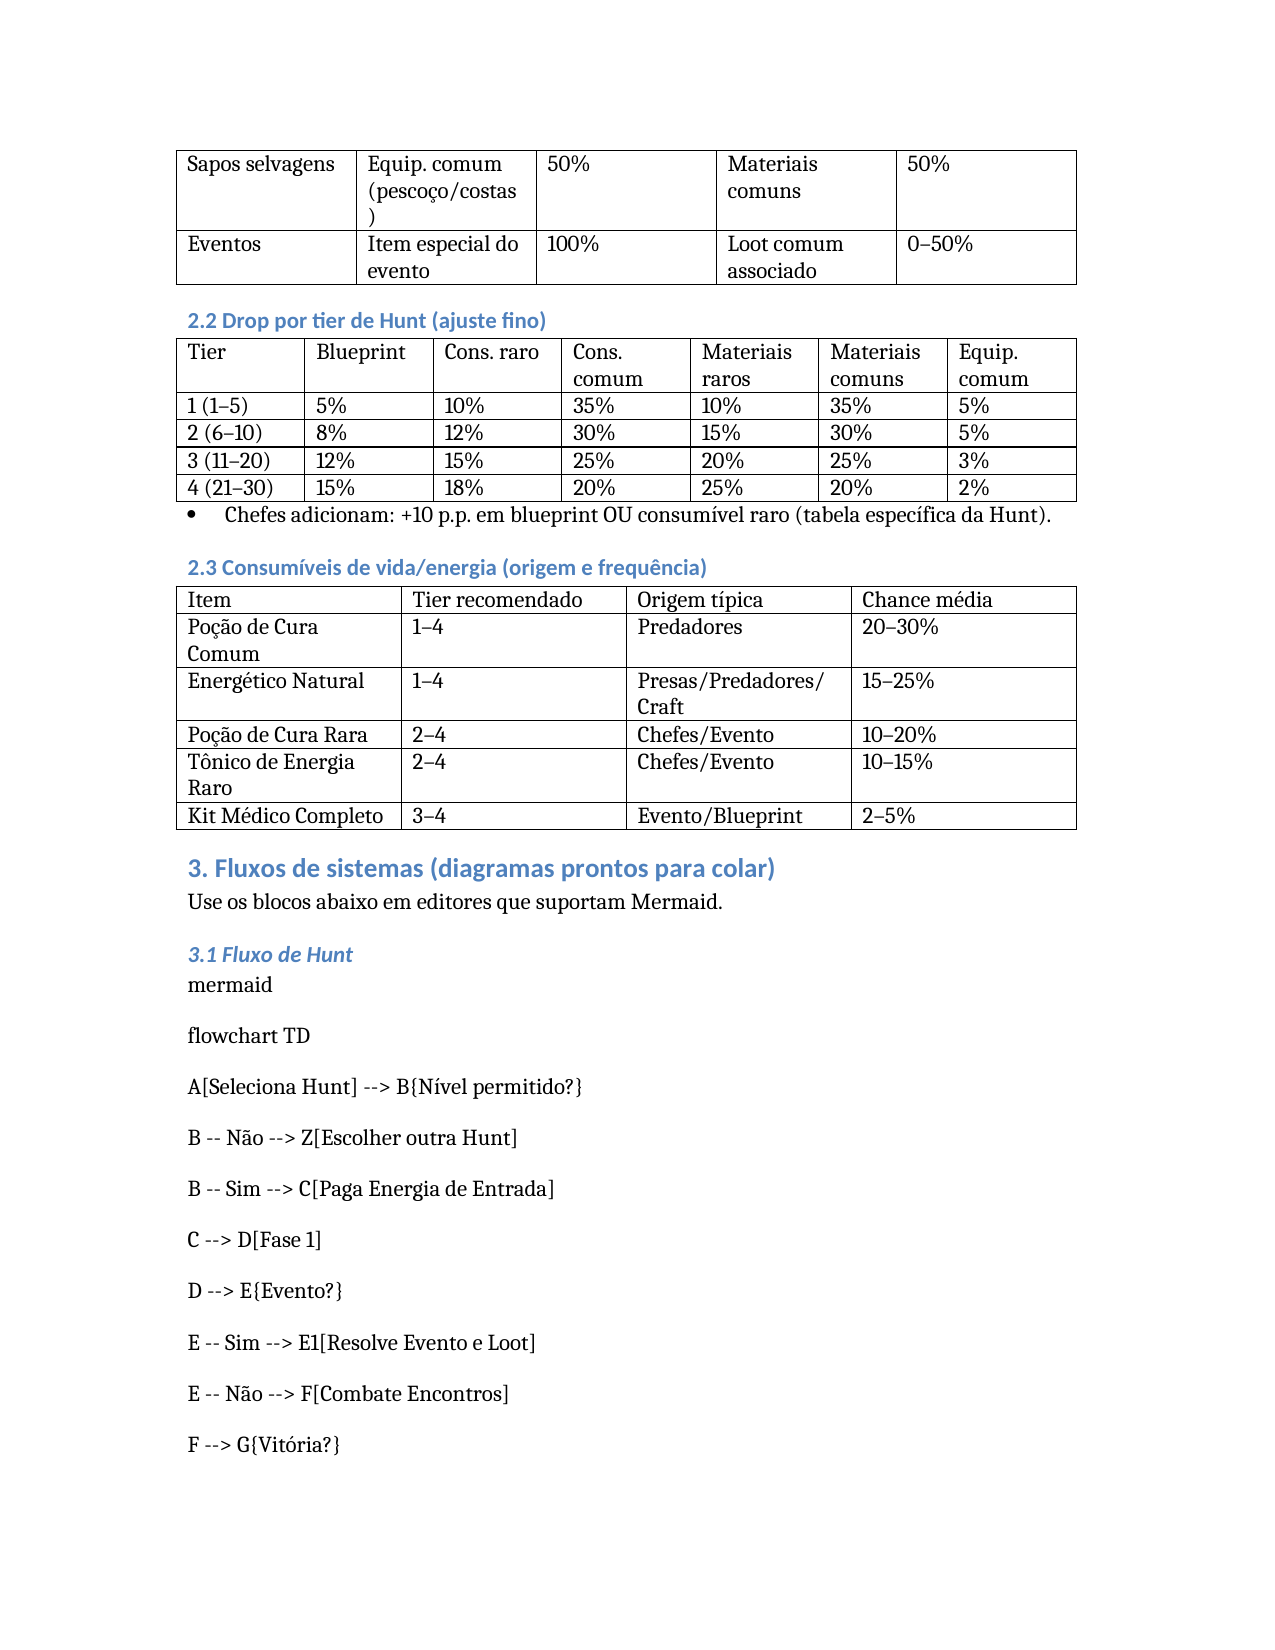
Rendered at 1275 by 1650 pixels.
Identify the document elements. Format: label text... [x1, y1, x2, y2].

subtitle 3.1 Fluxo de Hunt [187, 940, 1087, 968]
table_cell 15% [305, 475, 433, 501]
table_cell 25% [691, 475, 818, 501]
table_cell 5% [948, 420, 1076, 446]
table_cell 4 (21–30) [177, 475, 304, 501]
table_header Item [177, 587, 401, 613]
table_cell 2–5% [852, 803, 1076, 829]
table_cell 20% [691, 448, 818, 474]
table_cell 15% [691, 420, 818, 446]
text F --> G{Vitória?} [187, 1431, 1087, 1458]
table_header Blueprint [305, 339, 433, 392]
subtitle 2.3 Consumíveis de vida/energia (origem e frequência) [187, 553, 1087, 581]
table_cell 30% [819, 420, 947, 446]
table_cell Evento/Blueprint [627, 803, 851, 829]
table_cell Sapos selvagens [177, 151, 356, 230]
table_cell 2 (6–10) [177, 420, 304, 446]
table_cell Item especial do evento [357, 231, 536, 284]
table_header Equip. comum [948, 339, 1076, 392]
table_header Materiais comuns [819, 339, 947, 392]
text B -- Não --> Z[Escolher outra Hunt] [187, 1125, 1087, 1151]
list Chefes adicionam: +10 p.p. em blueprint OU consumível raro (tabela específica da Hunt). [187, 502, 1087, 529]
text D --> E{Evento?} [187, 1278, 1087, 1304]
table_cell 30% [562, 420, 690, 446]
table_cell 15% [434, 448, 561, 474]
table_cell 2–4 [402, 749, 626, 802]
table_cell 20–30% [852, 614, 1076, 667]
subtitle 3. Fluxos de sistemas (diagramas prontos para colar) [187, 851, 1087, 884]
text C --> D[Fase 1] [187, 1227, 1087, 1253]
table_cell Chefes/Evento [627, 721, 851, 748]
table_cell 50% [537, 151, 716, 230]
table_cell Predadores [627, 614, 851, 667]
table_cell 20% [562, 475, 690, 501]
table_cell 10–15% [852, 749, 1076, 802]
table_cell 1–4 [402, 614, 626, 667]
table_cell 1 (1–5) [177, 393, 304, 419]
table_cell 35% [562, 393, 690, 419]
table_cell 5% [948, 393, 1076, 419]
table_cell 25% [562, 448, 690, 474]
table_cell 12% [305, 448, 433, 474]
table_cell 1–4 [402, 668, 626, 720]
table_cell 3 (11–20) [177, 448, 304, 474]
table_cell 10% [691, 393, 818, 419]
table_header Tier [177, 339, 304, 392]
table_cell Eventos [177, 231, 356, 284]
table_cell Equip. comum (pescoço/costas) [357, 151, 536, 230]
table_cell 8% [305, 420, 433, 446]
table_cell 0–50% [897, 231, 1076, 284]
table_cell 10–20% [852, 721, 1076, 748]
table_cell 2% [948, 475, 1076, 501]
table_cell 12% [434, 420, 561, 446]
table_cell Tônico de Energia Raro [177, 749, 401, 802]
text mermaid [187, 972, 1087, 998]
table_cell 20% [819, 475, 947, 501]
table_header Cons. raro [434, 339, 561, 392]
table_header Origem típica [627, 587, 851, 613]
table_header Tier recomendado [402, 587, 626, 613]
table_cell 5% [305, 393, 433, 419]
table_header Chance média [852, 587, 1076, 613]
text E -- Não --> F[Combate Encontros] [187, 1380, 1087, 1407]
table_cell Energético Natural [177, 668, 401, 720]
table_cell Materiais comuns [717, 151, 896, 230]
subtitle 2.2 Drop por tier de Hunt (ajuste fino) [187, 306, 1087, 334]
text A[Seleciona Hunt] --> B{Nível permitido?} [187, 1074, 1087, 1100]
table_header Cons. comum [562, 339, 690, 392]
table_cell Kit Médico Completo [177, 803, 401, 829]
text Use os blocos abaixo em editores que suportam Mermaid. [187, 889, 1087, 915]
table_cell 25% [819, 448, 947, 474]
text B -- Sim --> C[Paga Energia de Entrada] [187, 1176, 1087, 1202]
table_cell 100% [537, 231, 716, 284]
text E -- Sim --> E1[Resolve Evento e Loot] [187, 1329, 1087, 1356]
table_cell 3–4 [402, 803, 626, 829]
table_cell 35% [819, 393, 947, 419]
table_cell 18% [434, 475, 561, 501]
table_cell 10% [434, 393, 561, 419]
table_cell Poção de Cura Comum [177, 614, 401, 667]
table_cell 3% [948, 448, 1076, 474]
table_cell Loot comum associado [717, 231, 896, 284]
table_cell 15–25% [852, 668, 1076, 720]
text flowchart TD [187, 1023, 1087, 1049]
table_cell Chefes/Evento [627, 749, 851, 802]
table_cell Poção de Cura Rara [177, 721, 401, 748]
table_cell 2–4 [402, 721, 626, 748]
table_cell 50% [897, 151, 1076, 230]
table_cell Presas/Predadores/Craft [627, 668, 851, 720]
table_header Materiais raros [691, 339, 818, 392]
